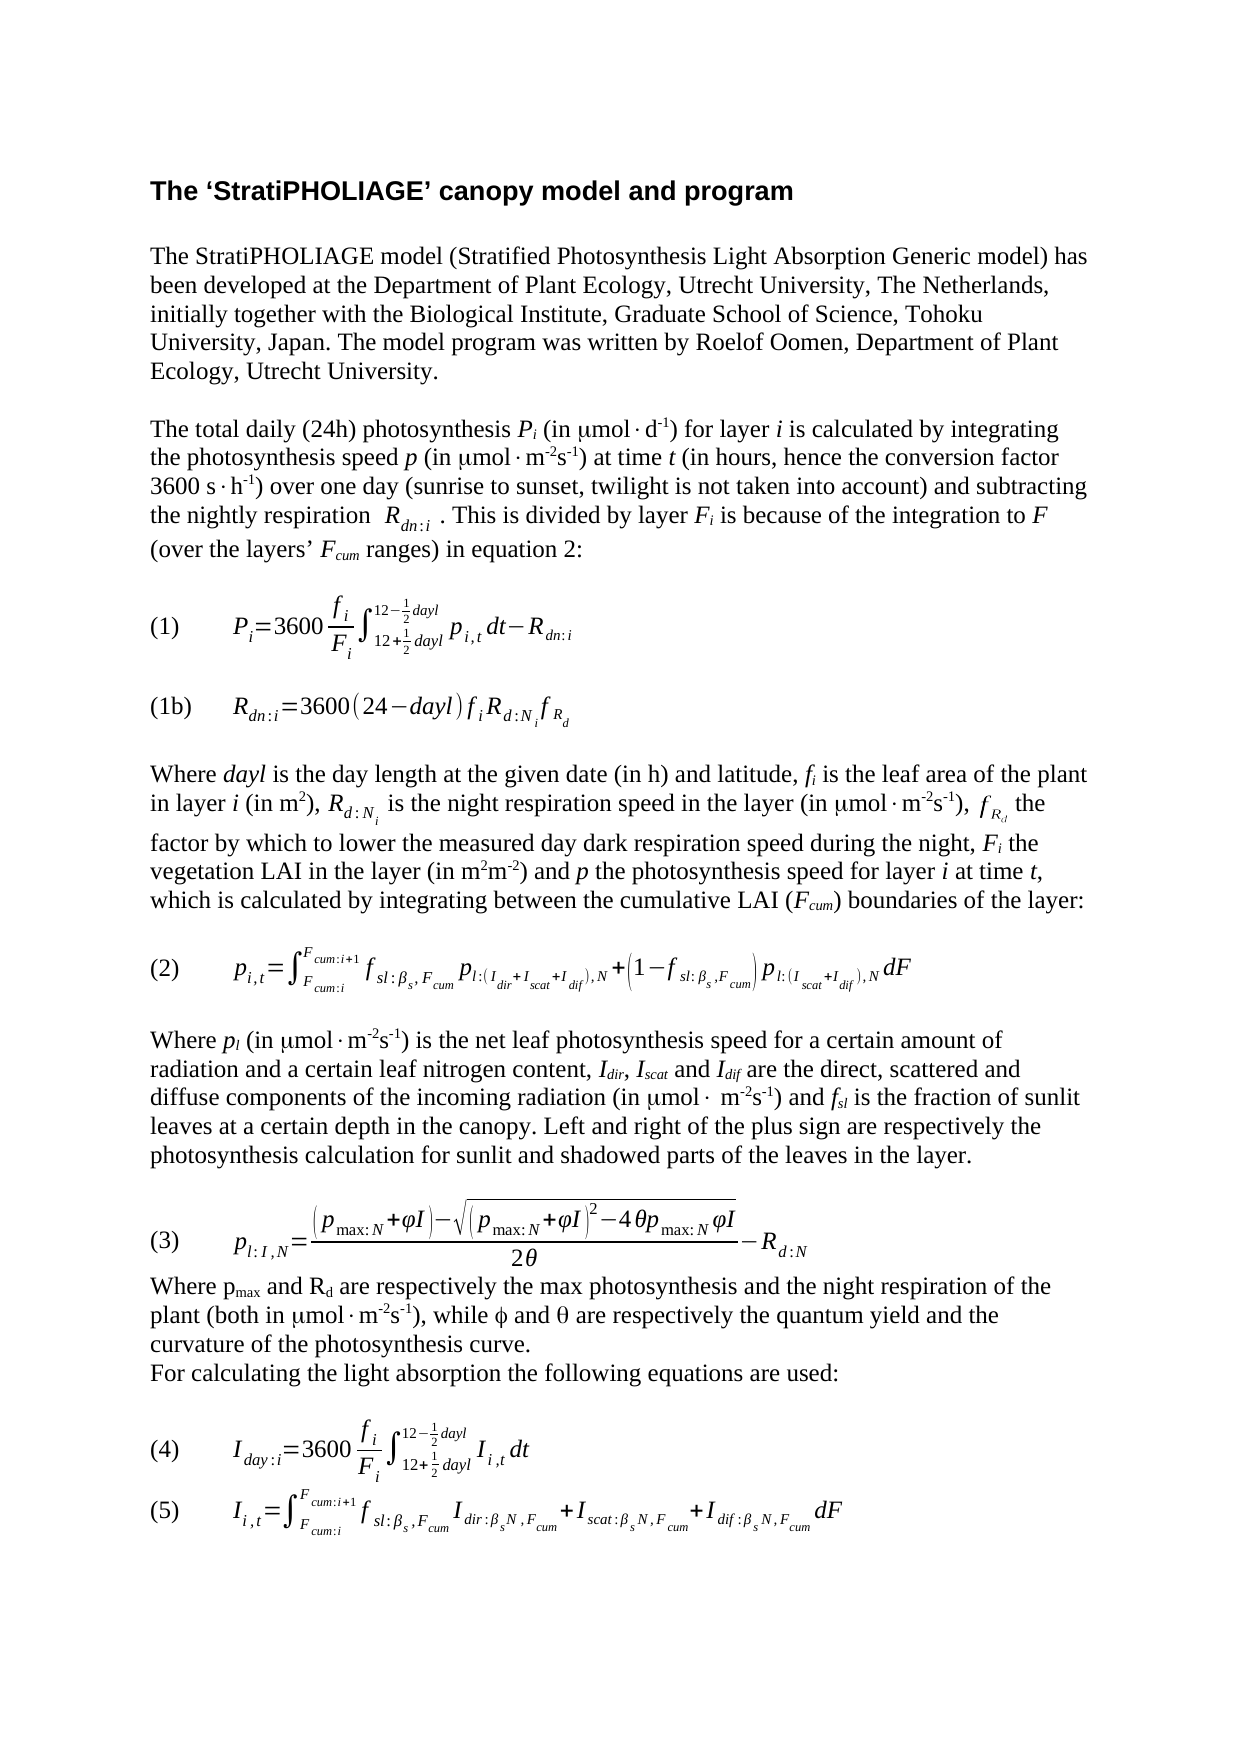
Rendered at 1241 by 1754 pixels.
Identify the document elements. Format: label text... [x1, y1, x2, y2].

text (4) [150, 1415, 1090, 1485]
text For calculating the light absorption the following equations are used: [150, 1358, 1090, 1386]
text Where dayl is the day length at the given date (in h) and latitude, fi is the leaf area of the plant in layer i (in m2),is the night respiration speed in the layer (in molm-2s-1),the factor by which to lower the measured day dark respiration speed during the night, Fi the vegetation LAI in the layer (in m2m-2) and p the photosynthesis speed for layer i at time t, which is calculated by integrating between the cumulative LAI (Fcum) boundaries of the layer: [150, 759, 1090, 914]
text Where pmax and Rd are respectively the max photosynthesis and the night respiration of the plant (both in molm-2s-1), while  and  are respectively the quantum yield and the curvature of the photosynthesis curve. [150, 1271, 1090, 1358]
text (1b) [150, 691, 1090, 731]
text The StratiPHOLIAGE model (Stratified Photosynthesis Light Absorption Generic model) has been developed at the Department of Plant Ecology, Utrecht University, The Netherlands, initially together with the Biological Institute, Graduate School of Science, Tohoku University, Japan. The model program was written by Roelof Oomen, Department of Plant Ecology, Utrecht University. [150, 241, 1090, 385]
subtitle The ‘StratiPHOLIAGE’ canopy model and program [150, 175, 1090, 206]
text (5) [150, 1485, 1090, 1539]
text (2) [150, 943, 1090, 996]
text The total daily (24h) photosynthesis Pi (in mold-1) for layer i is calculated by integrating the photosynthesis speed p (in molm-2s-1) at time t (in hours, hence the conversion factor 3600 sh-1) over one day (sunrise to sunset, twilight is not taken into account) and subtracting the nightly respiration . This is divided by layer Fi is because of the integration to F (over the layers’ Fcum ranges) in equation 2: [150, 414, 1090, 563]
text (1) [150, 592, 1090, 662]
text (3) [150, 1197, 1090, 1271]
text Where pl (in molm-2s-1) is the net leaf photosynthesis speed for a certain amount of radiation and a certain leaf nitrogen content, Idir, Iscat and Idif are the direct, scattered and diffuse components of the incoming radiation (in mol m-2s-1) and fsl is the fraction of sunlit leaves at a certain depth in the canopy. Left and right of the plus sign are respectively the photosynthesis calculation for sunlit and shadowed parts of the leaves in the layer. [150, 1025, 1090, 1169]
